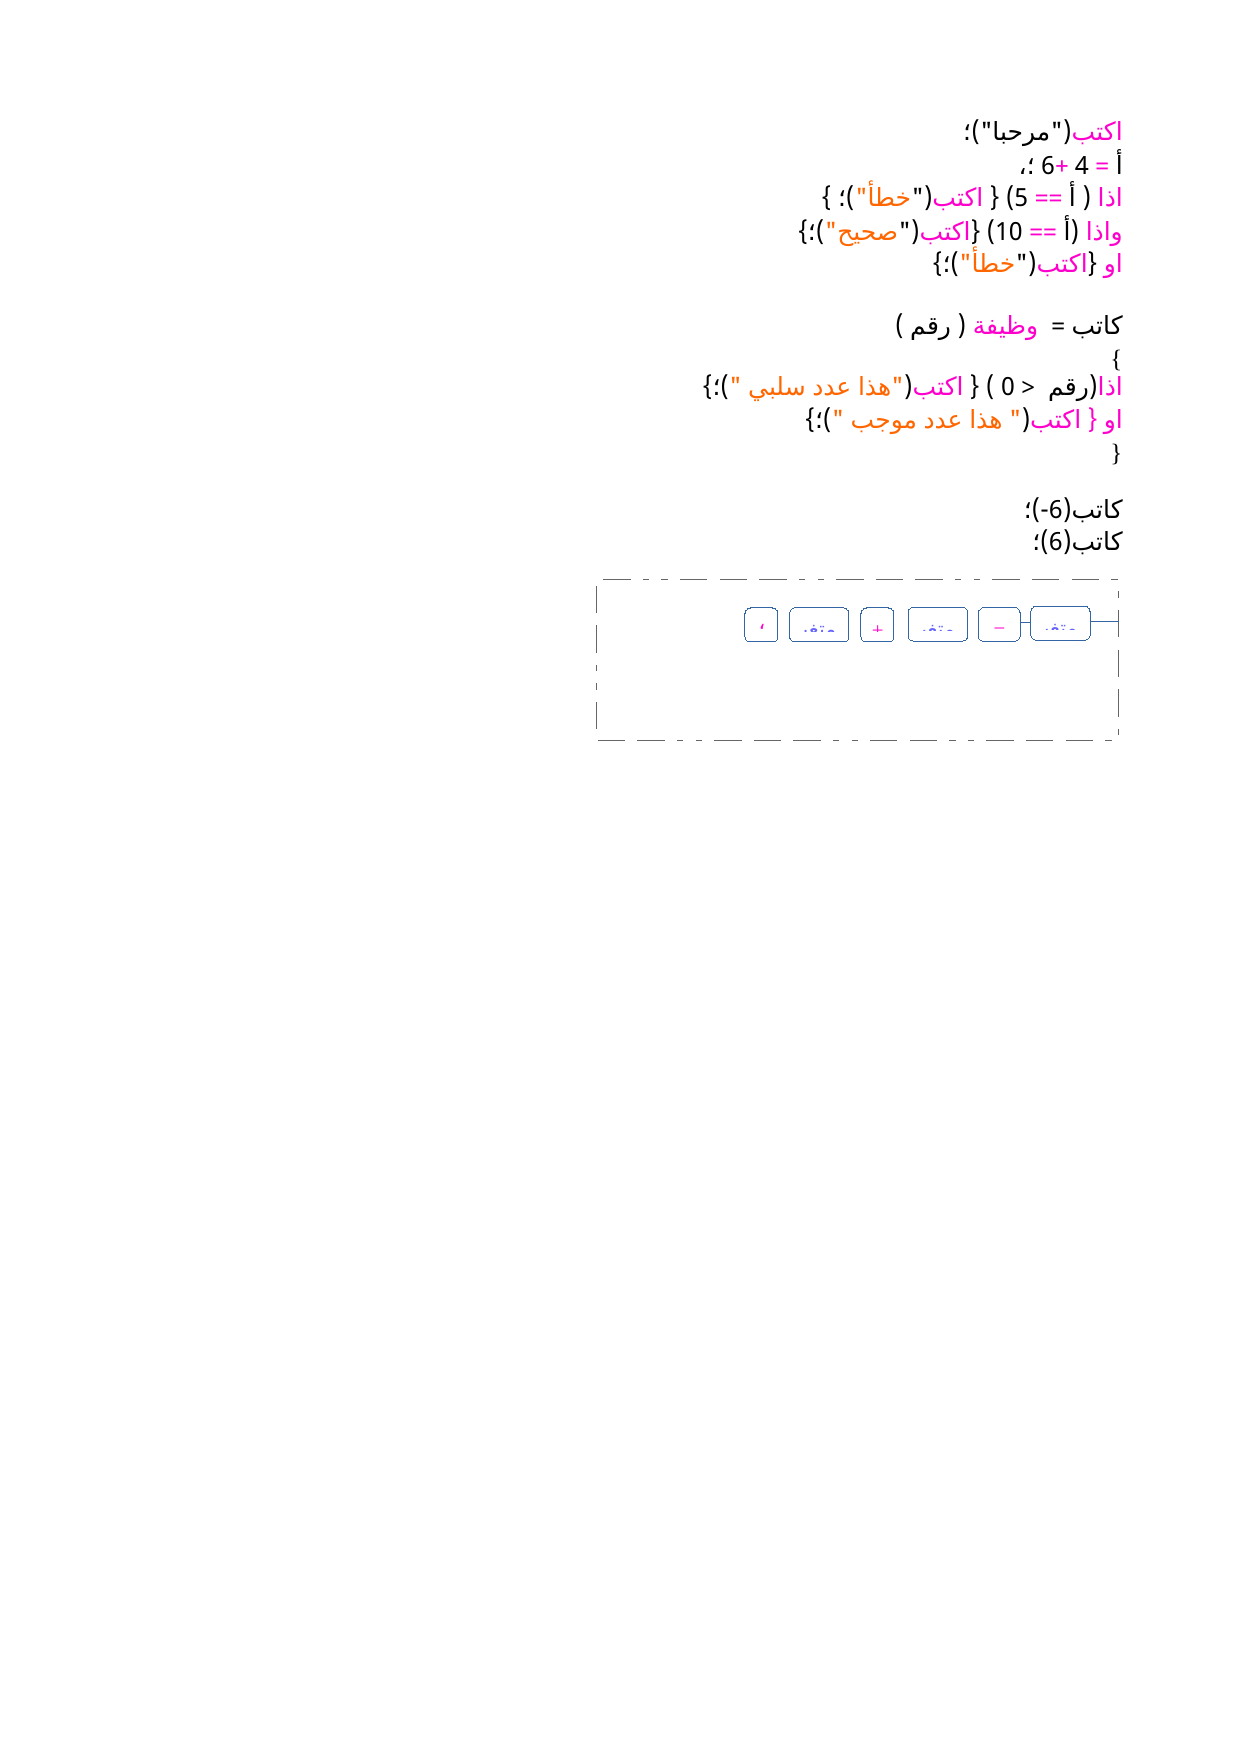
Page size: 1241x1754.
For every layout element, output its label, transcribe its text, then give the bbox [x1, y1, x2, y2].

text = [989, 618, 1010, 631]
text اذا(رقم < 0 ) { اكتب("هذا عدد سلبي ")؛} [118, 373, 1122, 406]
text متغير [1041, 617, 1080, 630]
text ،أ = 4 +6 ؛ [118, 151, 1122, 184]
text او { اكتب(" هذا عدد موجب ")؛} [118, 406, 1122, 438]
text كاتب(6-)؛ [118, 496, 1122, 528]
text كاتب(6)؛ [118, 528, 1122, 561]
text كاتب = وظيفة ( رقم ) [118, 312, 1122, 344]
text { [118, 344, 1122, 373]
text ؛ [755, 618, 767, 631]
text اكتب("مرحبا")؛ [118, 118, 1122, 151]
text اذا ( أ == 5) { اكتب("خطأ")؛ } [118, 184, 1122, 217]
text } [118, 438, 1122, 467]
text + [871, 618, 883, 631]
text او {اكتب("خطأ")؛} [118, 250, 1122, 283]
text واذا (أ == 10) {اكتب("صحيح")؛} [118, 217, 1122, 250]
text متغير2 [800, 618, 838, 631]
text متغير1 [919, 617, 957, 631]
